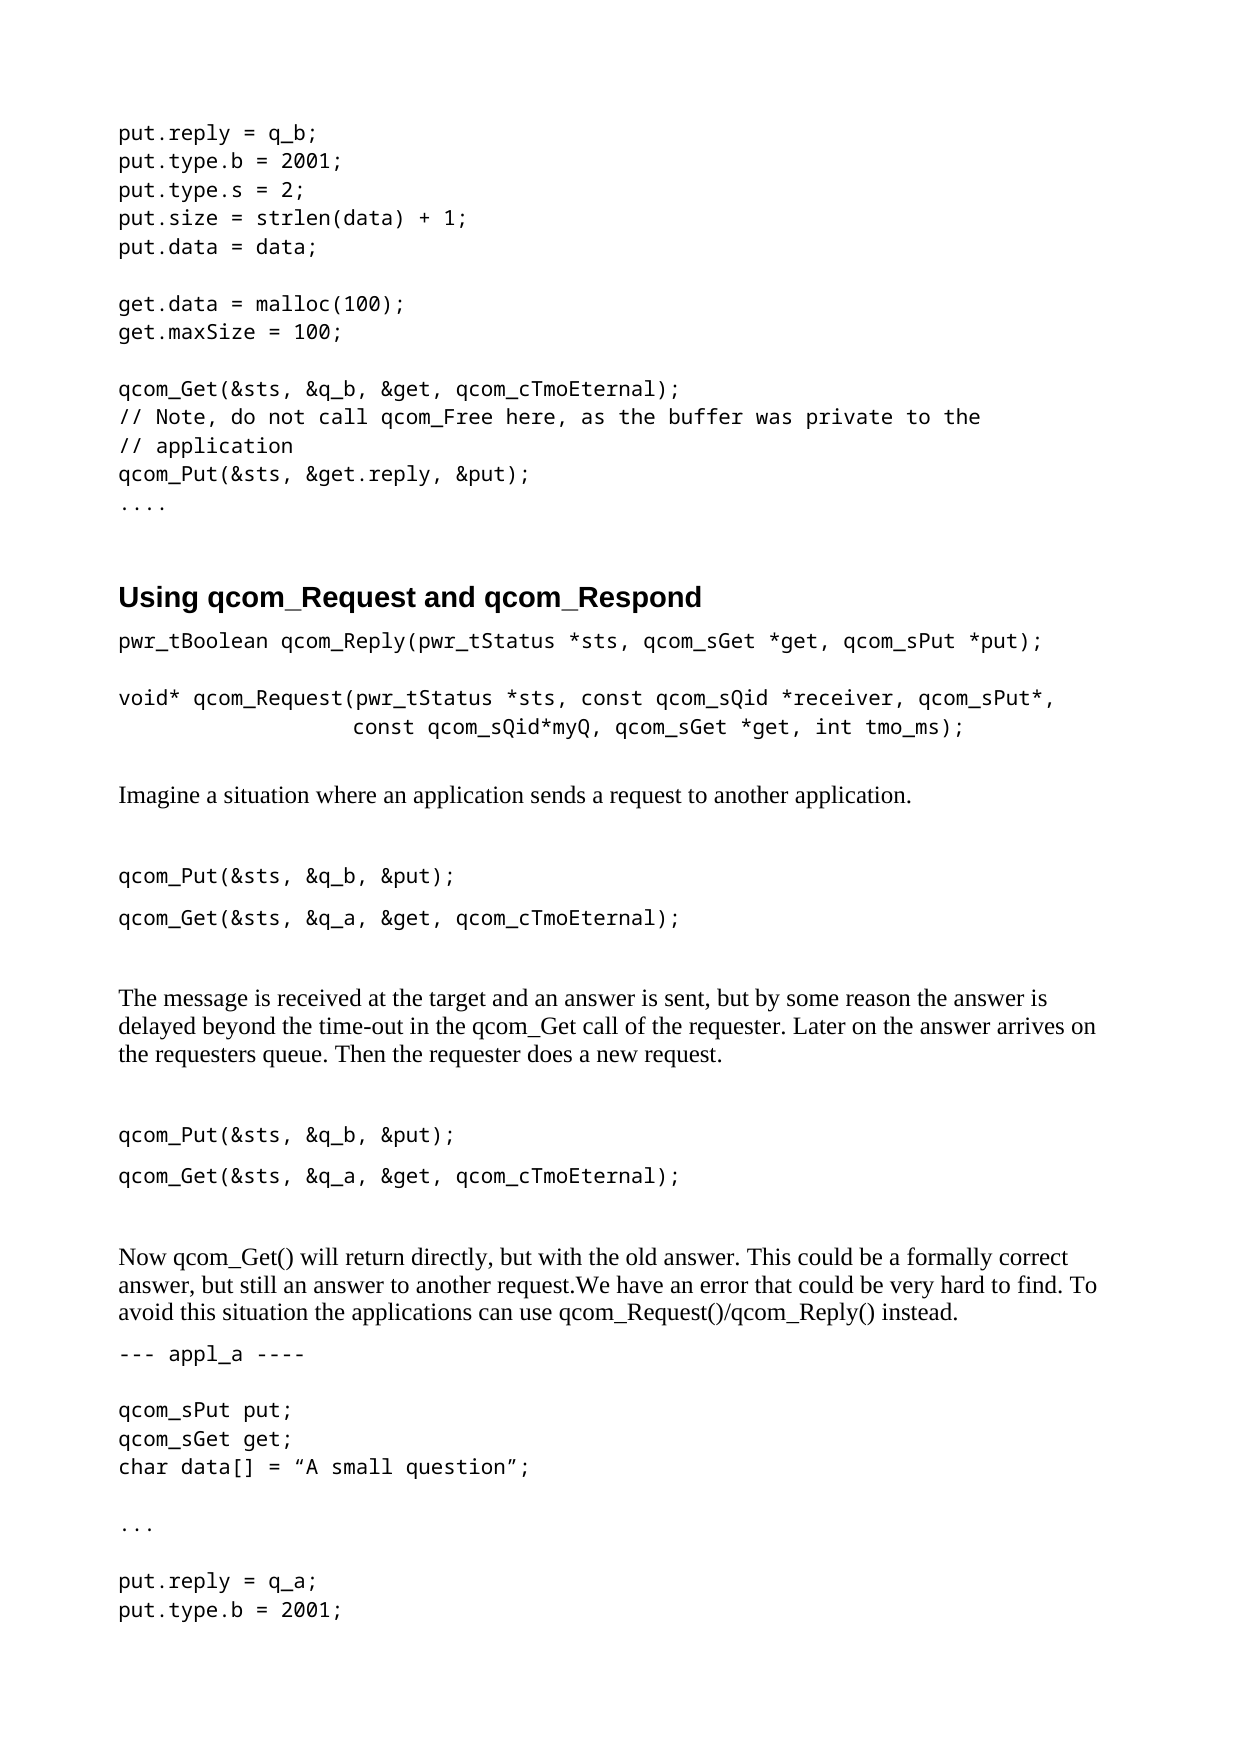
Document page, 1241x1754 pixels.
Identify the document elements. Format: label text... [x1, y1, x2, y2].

text Imagine a situation where an application sends a request to another application. [118, 781, 1122, 809]
text qcom_Put(&sts, &q_b, &put); [118, 1120, 1122, 1149]
text get.data = malloc(100); [118, 289, 1122, 317]
text put.type.s = 2; [118, 175, 1122, 203]
text qcom_sPut put; [118, 1396, 1122, 1424]
text put.reply = q_a; [118, 1566, 1122, 1595]
text char data[] = “A small question”; [118, 1452, 1122, 1481]
text ... [118, 1509, 1122, 1538]
text put.reply = q_b; [118, 118, 1122, 147]
text --- appl_a ---- [118, 1339, 1122, 1367]
text .... [118, 488, 1122, 516]
text qcom_Put(&sts, &get.reply, &put); [118, 459, 1122, 488]
text put.data = data; [118, 232, 1122, 260]
text pwr_tBoolean qcom_Reply(pwr_tStatus *sts, qcom_sGet *get, qcom_sPut *put); [118, 627, 1122, 655]
text // Note, do not call qcom_Free here, as the buffer was private to the [118, 402, 1122, 431]
text qcom_Put(&sts, &q_b, &put); [118, 862, 1122, 890]
text qcom_sGet get; [118, 1424, 1122, 1452]
text qcom_Get(&sts, &q_a, &get, qcom_cTmoEternal); [118, 1161, 1122, 1190]
text qcom_Get(&sts, &q_b, &get, qcom_cTmoEternal); [118, 374, 1122, 402]
text put.type.b = 2001; [118, 147, 1122, 175]
text // application [118, 431, 1122, 459]
text get.maxSize = 100; [118, 317, 1122, 346]
text qcom_Get(&sts, &q_a, &get, qcom_cTmoEternal); [118, 903, 1122, 931]
text Now qcom_Get() will return directly, but with the old answer. This could be a formally correct answer, but still an answer to another request.We have an error that could be very hard to find. To avoid this situation the applications can use qcom_Request()/qcom_Reply() instead. [118, 1243, 1122, 1326]
text put.type.b = 2001; [118, 1595, 1122, 1623]
text put.size = strlen(data) + 1; [118, 203, 1122, 232]
subtitle Using qcom_Request and qcom_Respond [118, 581, 1122, 614]
text The message is received at the target and an answer is sent, but by some reason the answer is delayed beyond the time-out in the qcom_Get call of the requester. Later on the answer arrives on the requesters queue. Then the requester does a new request. [118, 984, 1122, 1068]
text void* qcom_Request(pwr_tStatus *sts, const qcom_sQid *receiver, qcom_sPut*, const qcom_sQid*myQ, qcom_sGet *get, int tmo_ms); [118, 683, 1122, 740]
